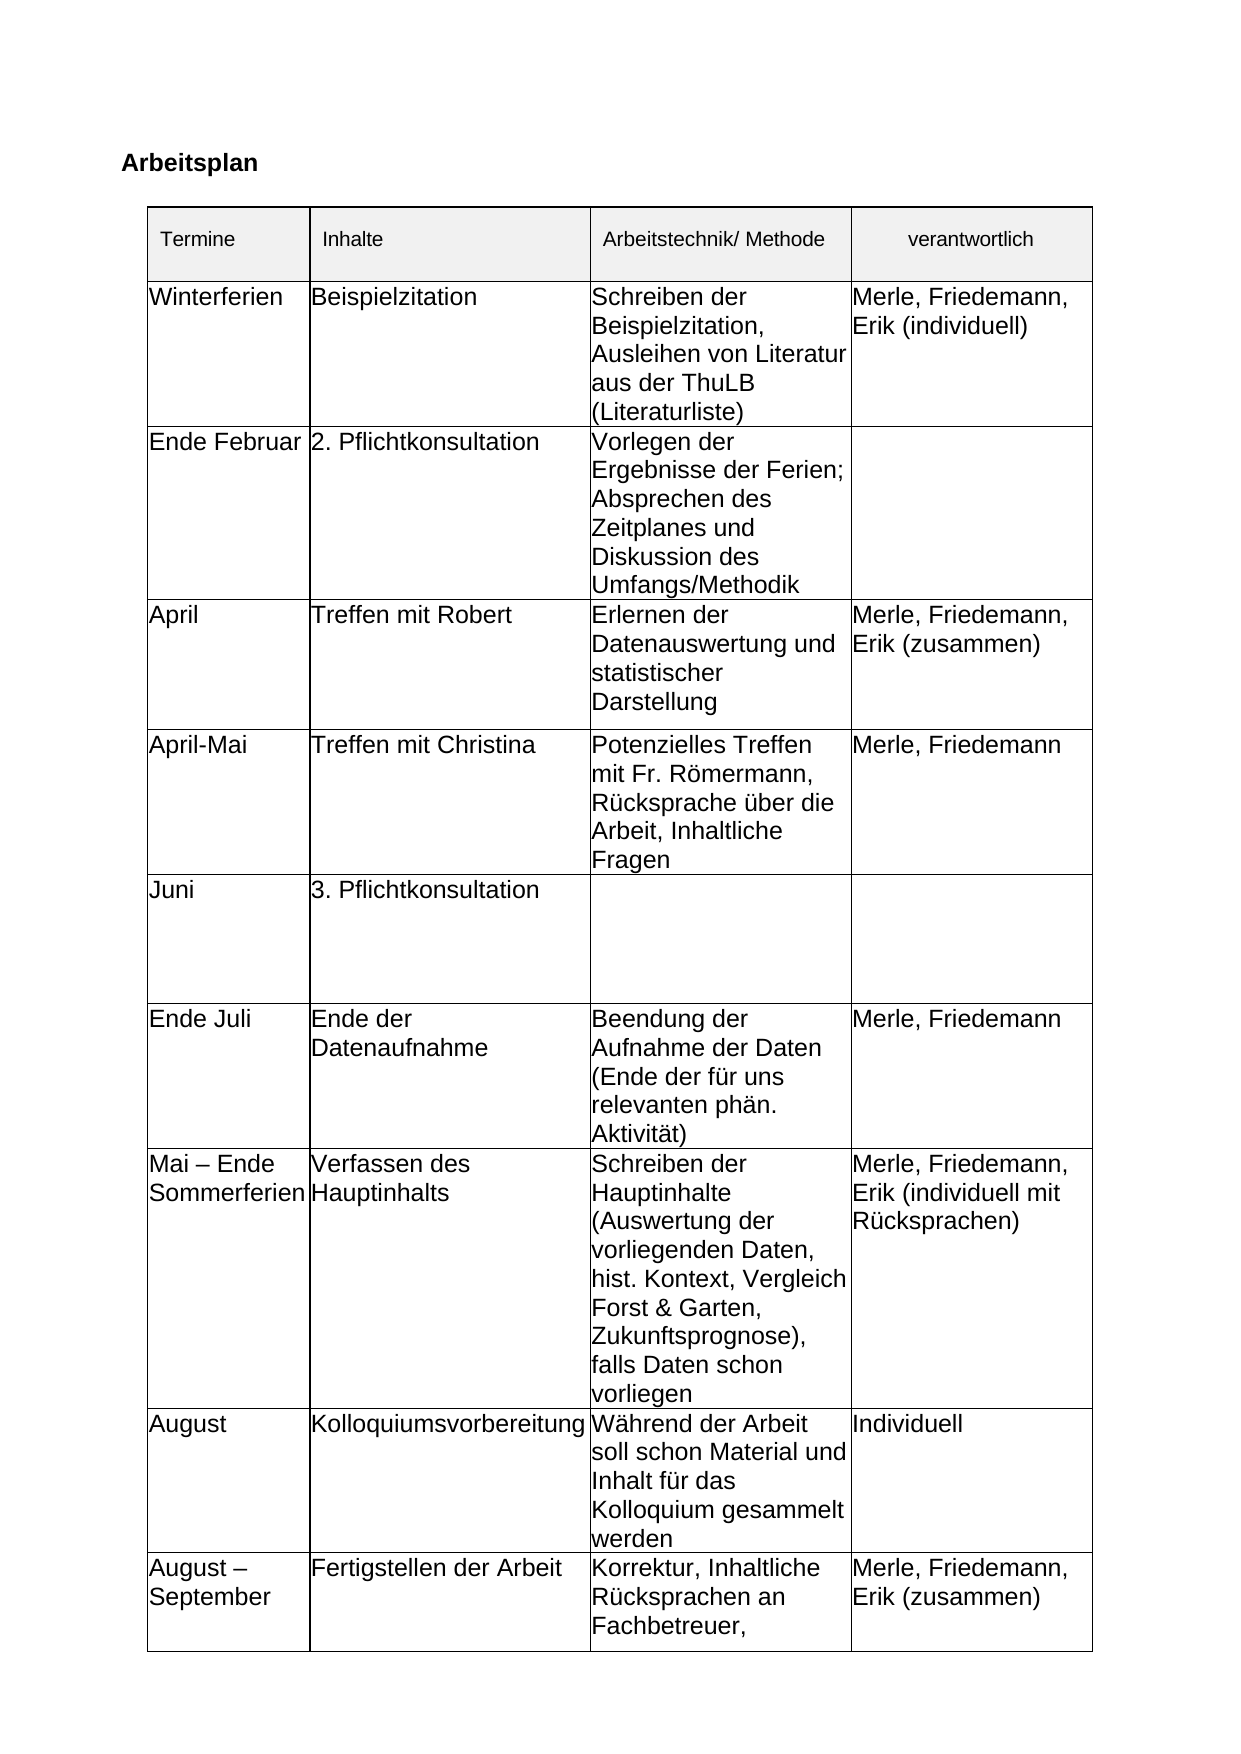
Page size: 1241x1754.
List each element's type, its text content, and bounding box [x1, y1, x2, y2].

table_cell Merle, Friedemann, Erik (zusammen) [852, 600, 1092, 729]
table_cell Merle, Friedemann, Erik (individuell mit Rücksprachen) [852, 1149, 1092, 1407]
table_cell Schreiben der Hauptinhalte (Auswertung der vorliegenden Daten, hist. Kontext, Vergleich Forst & Garten, Zukunftsprognose), falls Daten schon vorliegen [591, 1149, 851, 1407]
table_header Inhalte [311, 208, 590, 281]
table_cell Ende Februar [148, 427, 309, 599]
table_cell 2. Pflichtkonsultation [311, 427, 590, 599]
table_cell Merle, Friedemann [852, 730, 1092, 874]
table_cell Treffen mit Christina [311, 730, 590, 874]
table_cell [852, 427, 1092, 599]
table_cell Ende der Datenaufnahme [311, 1004, 590, 1148]
table_cell Individuell [852, 1409, 1092, 1552]
table_cell Während der Arbeit soll schon Material und Inhalt für das Kolloquium gesammelt werden [591, 1409, 851, 1552]
table_cell Merle, Friedemann, Erik (zusammen) [852, 1553, 1092, 1651]
table_cell Winterferien [148, 282, 309, 426]
table_header verantwortlich [852, 208, 1092, 281]
table_cell Schreiben der Beispielzitation, Ausleihen von Literatur aus der ThuLB (Literaturliste) [591, 282, 851, 426]
table_cell Treffen mit Robert [311, 600, 590, 729]
table_cell Juni [148, 875, 309, 1003]
table_cell Fertigstellen der Arbeit [311, 1553, 590, 1651]
table_cell Beendung der Aufnahme der Daten (Ende der für uns relevanten phän. Aktivität) [591, 1004, 851, 1148]
table_cell Korrektur, Inhaltliche Rücksprachen an Fachbetreuer, [591, 1553, 851, 1651]
table_cell Merle, Friedemann [852, 1004, 1092, 1148]
table_cell August [148, 1409, 309, 1552]
table_cell Beispielzitation [311, 282, 590, 426]
table_cell August – September [148, 1553, 309, 1651]
table_cell Verfassen des Hauptinhalts [311, 1149, 590, 1407]
table_cell Vorlegen der Ergebnisse der Ferien; Absprechen des Zeitplanes und Diskussion des Umfangs/Methodik [591, 427, 851, 599]
table_cell 3. Pflichtkonsultation [311, 875, 590, 1003]
table_cell April-Mai [148, 730, 309, 874]
table_cell [852, 875, 1092, 1003]
table_cell Ende Juli [148, 1004, 309, 1148]
table_header Arbeitstechnik/ Methode [591, 208, 851, 281]
table_cell Erlernen der Datenauswertung und statistischer Darstellung [591, 600, 851, 729]
table_cell April [148, 600, 309, 729]
table_cell Potenzielles Treffen mit Fr. Römermann, Rücksprache über die Arbeit, Inhaltliche Fragen [591, 730, 851, 874]
table_header Termine [148, 208, 309, 281]
table_cell Merle, Friedemann, Erik (individuell) [852, 282, 1092, 426]
table_cell [591, 875, 851, 1003]
table_cell Mai – Ende Sommerferien [148, 1149, 309, 1407]
table_cell Kolloquiumsvorbereitung [311, 1409, 590, 1552]
